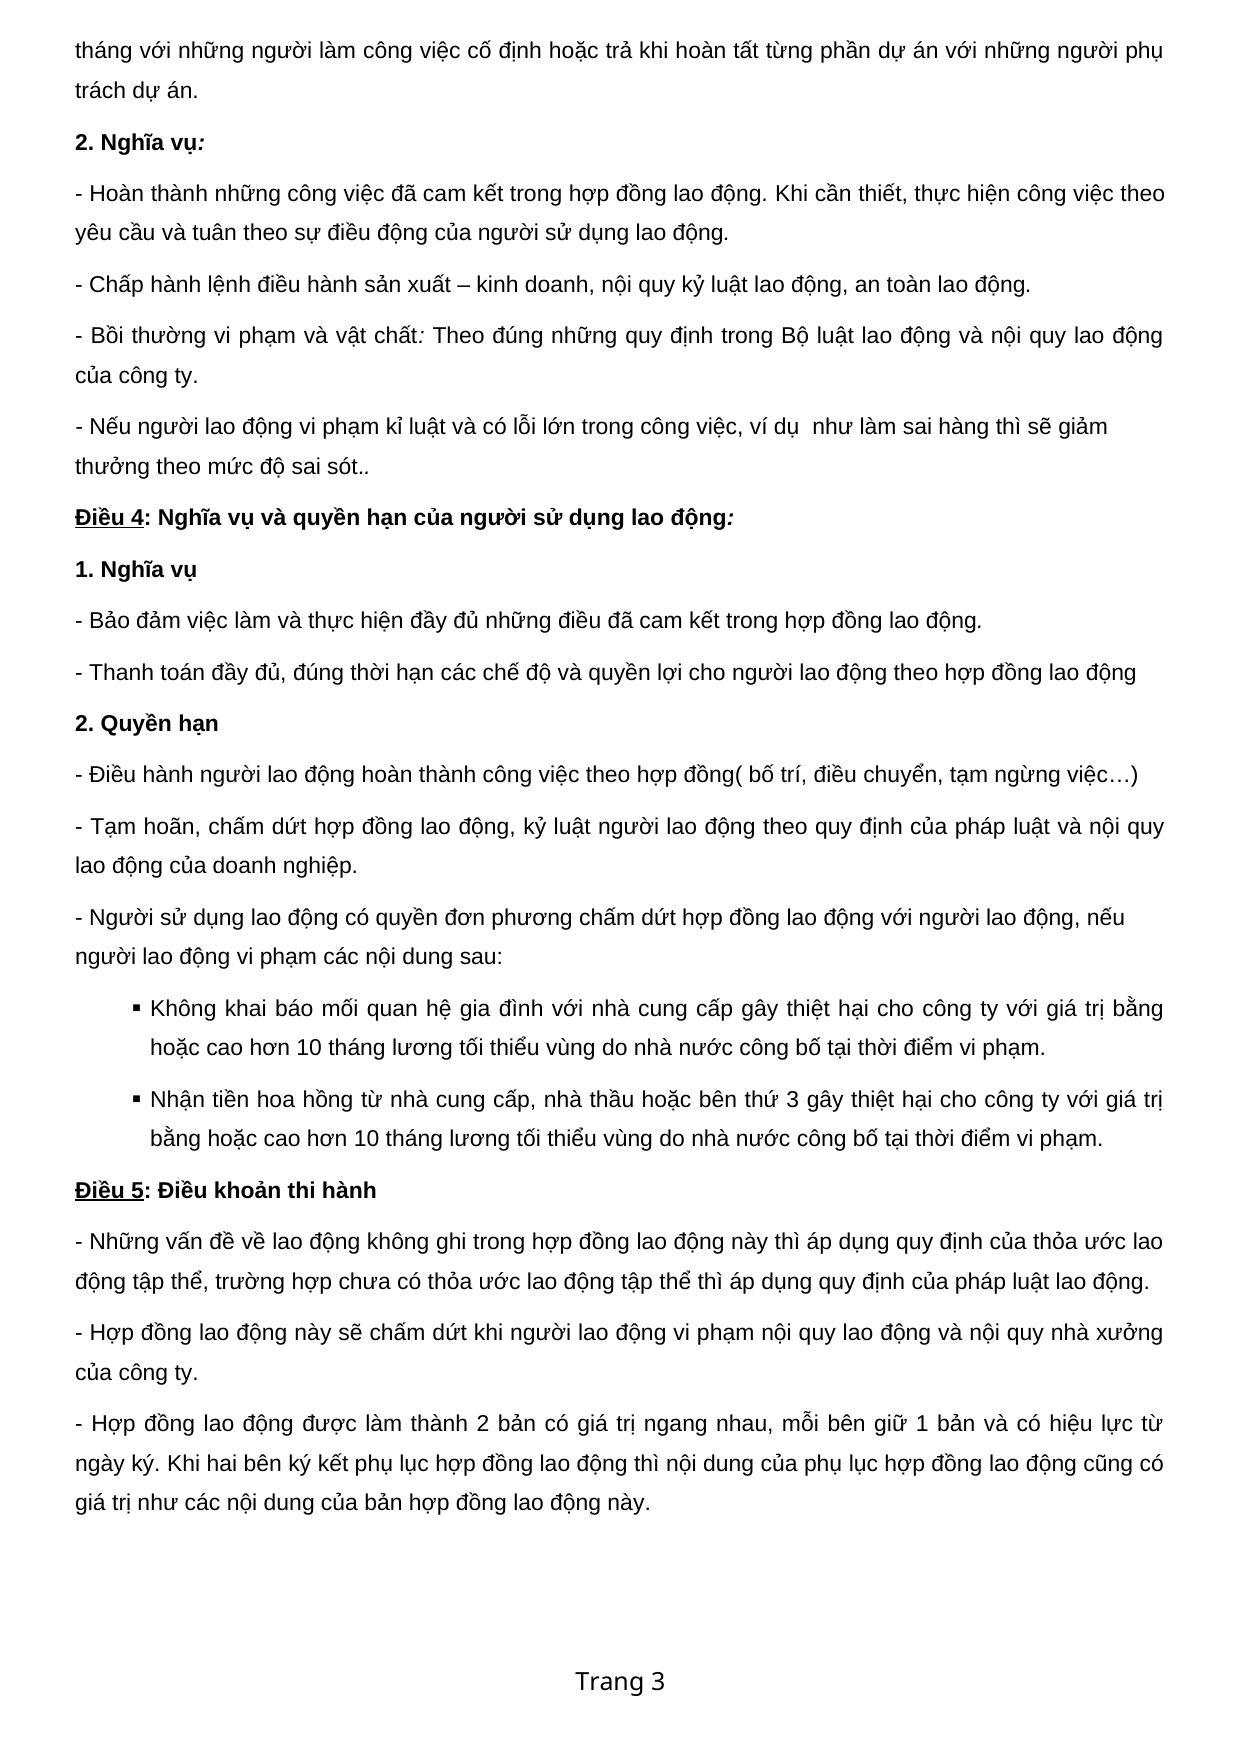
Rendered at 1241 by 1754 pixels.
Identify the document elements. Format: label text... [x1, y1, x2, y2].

text 1. Nghĩa vụ [75, 556, 1165, 582]
text - Hoàn thành những công việc đã cam kết trong hợp đồng lao động. Khi cần thiết, thực hiện công việc theo yêu cầu và tuân theo sự điều động của người sử dụng lao động. [75, 180, 1165, 246]
text - Điều hành người lao động hoàn thành công việc theo hợp đồng( bố trí, điều chuyển, tạm ngừng việc…) [75, 761, 1165, 788]
text - Hợp đồng lao động này sẽ chấm dứt khi người lao động vi phạm nội quy lao động và nội quy nhà xưởng của công ty. [75, 1319, 1165, 1385]
text - Thanh toán đầy đủ, đúng thời hạn các chế độ và quyền lợi cho người lao động theo hợp đồng lao động [75, 658, 1165, 685]
list Nhận tiền hoa hồng từ nhà cung cấp, nhà thầu hoặc bên thứ 3 gây thiệt hại cho công ty với giá trị bằng hoặc cao hơn 10 tháng lương tối thiểu vùng do nhà nước công bố tại thời điểm vi phạm. [131, 1086, 1165, 1152]
text - Những vấn đề về lao động không ghi trong hợp đồng lao động này thì áp dụng quy định của thỏa ước lao động tập thể, trường hợp chưa có thỏa ước lao động tập thể thì áp dụng quy định của pháp luật lao động. [75, 1228, 1165, 1294]
text 2. Nghĩa vụ: [75, 128, 1165, 155]
text - Bảo đảm việc làm và thực hiện đầy đủ những điều đã cam kết trong hợp đồng lao động. [75, 607, 1165, 633]
text - Hợp đồng lao động được làm thành 2 bản có giá trị ngang nhau, mỗi bên giữ 1 bản và có hiệu lực từ ngày ký. Khi hai bên ký kết phụ lục hợp đồng lao động thì nội dung của phụ lục hợp đồng lao động cũng có giá trị như các nội dung của bản hợp đồng lao động này. [75, 1410, 1165, 1515]
list Không khai báo mối quan hệ gia đình với nhà cung cấp gây thiệt hại cho công ty với giá trị bằng hoặc cao hơn 10 tháng lương tối thiểu vùng do nhà nước công bố tại thời điểm vi phạm. [131, 995, 1165, 1061]
text - Người sử dụng lao động có quyền đơn phương chấm dứt hợp đồng lao động với người lao động, nếu người lao động vi phạm các nội dung sau: [75, 904, 1165, 970]
text - Nếu người lao động vi phạm kỉ luật và có lỗi lớn trong công việc, ví dụ như làm sai hàng thì sẽ giảm thưởng theo mức độ sai sót.. [75, 413, 1165, 479]
text Điều 4: Nghĩa vụ và quyền hạn của người sử dụng lao động: [75, 504, 1165, 531]
text 2. Quyền hạn [75, 710, 1165, 736]
text - Chấp hành lệnh điều hành sản xuất – kinh doanh, nội quy kỷ luật lao động, an toàn lao động. [75, 271, 1165, 297]
text - Tạm hoãn, chấm dứt hợp đồng lao động, kỷ luật người lao động theo quy định của pháp luật và nội quy lao động của doanh nghiệp. [75, 813, 1165, 879]
text - Bồi thường vi phạm và vật chất: Theo đúng những quy định trong Bộ luật lao động và nội quy lao động của công ty. [75, 322, 1165, 388]
text tháng với những người làm công việc cố định hoặc trả khi hoàn tất từng phần dự án với những người phụ trách dự án. [75, 37, 1165, 103]
text Điều 5: Điều khoản thi hành [75, 1177, 1165, 1203]
